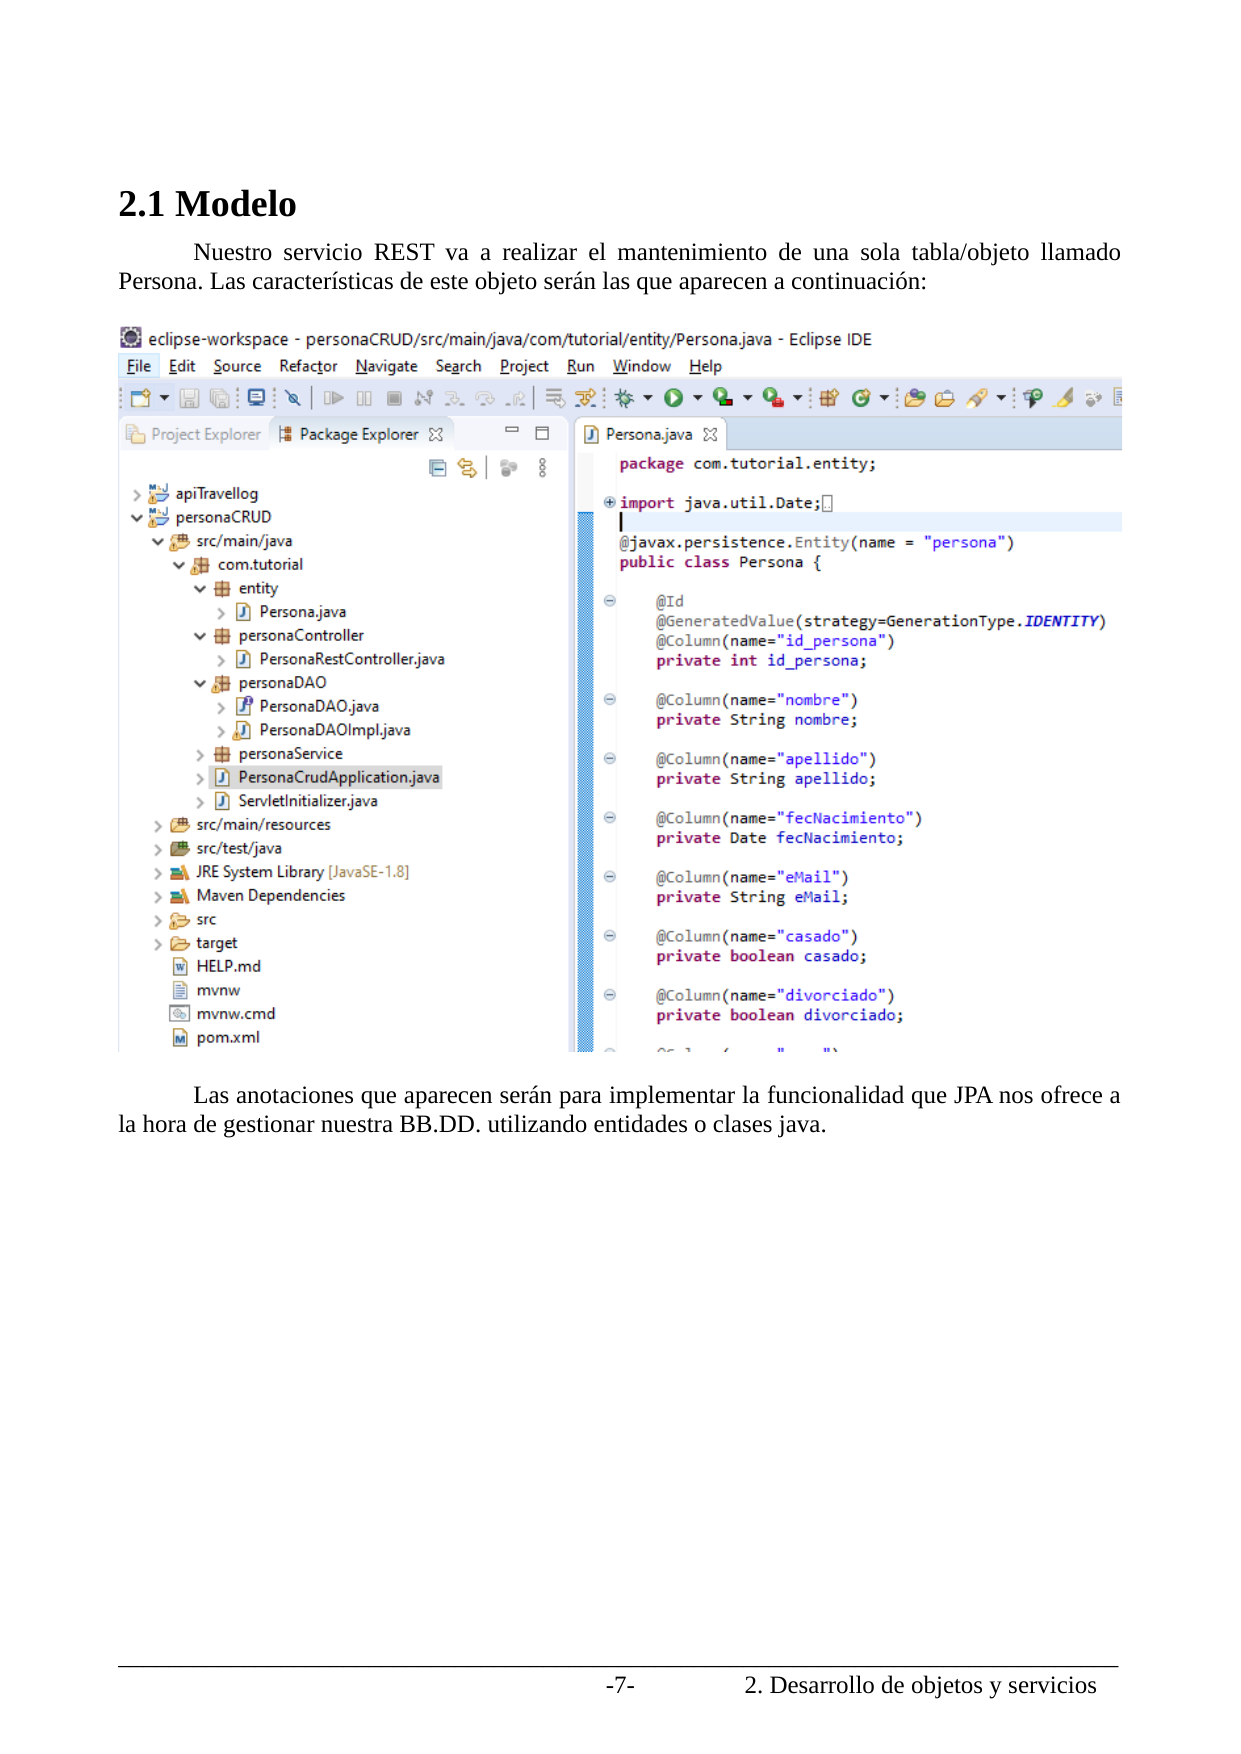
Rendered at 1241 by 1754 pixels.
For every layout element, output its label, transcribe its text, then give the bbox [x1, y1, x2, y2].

picture [118, 323, 1123, 1052]
text Nuestro servicio REST va a realizar el mantenimiento de una sola tabla/objeto llamado Persona. Las características de este objeto serán las que aparecen a continuación: [118, 237, 1122, 295]
subtitle 2.1 Modelo [118, 181, 1122, 225]
text Las anotaciones que aparecen serán para implementar la funcionalidad que JPA nos ofrece a la hora de gestionar nuestra BB.DD. utilizando entidades o clases java. [118, 1081, 1122, 1138]
